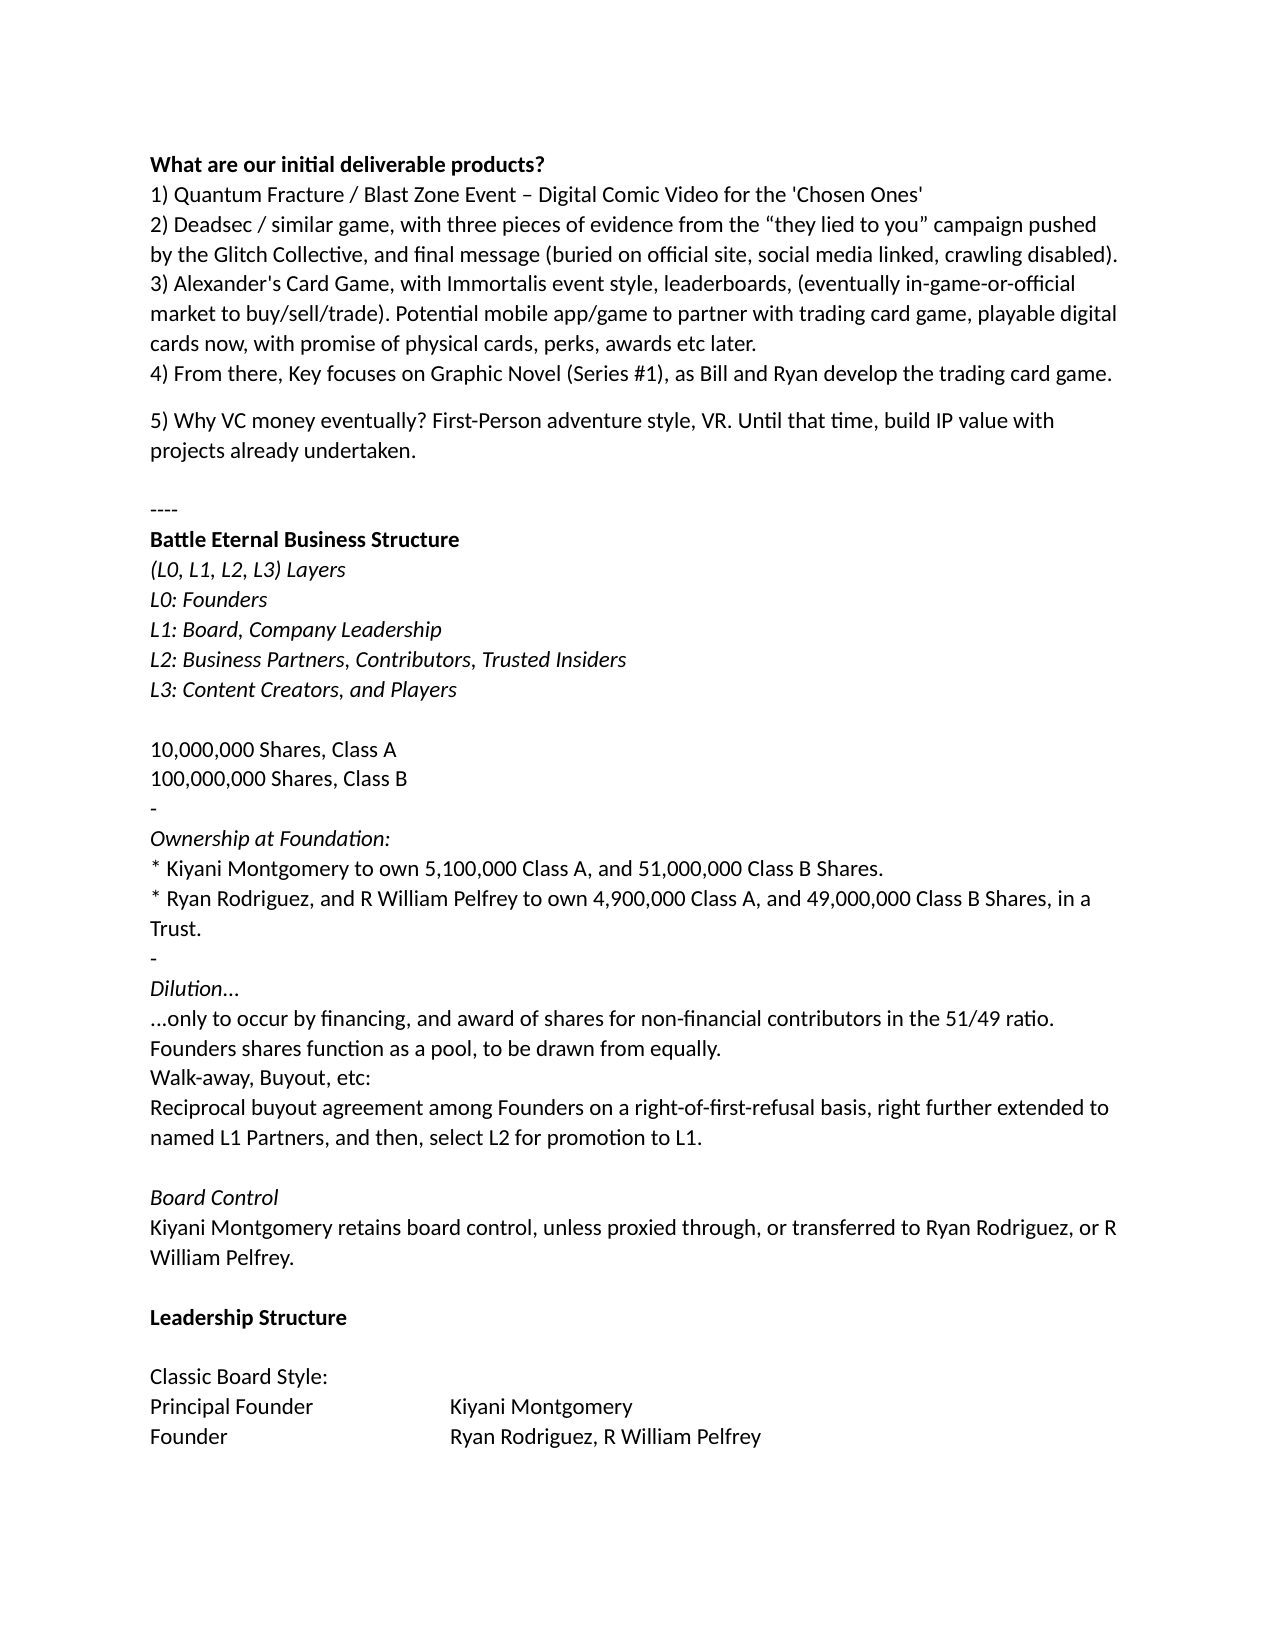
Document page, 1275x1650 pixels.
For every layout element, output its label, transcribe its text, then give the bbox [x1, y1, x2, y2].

text What are our initial deliverable products? 1) Quantum Fracture / Blast Zone Event – Digital Comic Video for the 'Chosen Ones' 2) Deadsec / similar game, with three pieces of evidence from the “they lied to you” campaign pushed by the Glitch Collective, and final message (buried on official site, social media linked, crawling disabled). 3) Alexander's Card Game, with Immortalis event style, leaderboards, (eventually in-game-or-official market to buy/sell/trade). Potential mobile app/game to partner with trading card game, playable digital cards now, with promise of physical cards, perks, awards etc later. 4) From there, Key focuses on Graphic Novel (Series #1), as Bill and Ryan develop the trading card game. [150, 150, 1125, 387]
text 5) Why VC money eventually? First-Person adventure style, VR. Until that time, build IP value with projects already undertaken. ---- Battle Eternal Business Structure (L0, L1, L2, L3) Layers L0: Founders L1: Board, Company Leadership L2: Business Partners, Contributors, Trusted Insiders L3: Content Creators, and Players 10,000,000 Shares, Class A 100,000,000 Shares, Class B - Ownership at Foundation: * Kiyani Montgomery to own 5,100,000 Class A, and 51,000,000 Class B Shares. * Ryan Rodriguez, and R William Pelfrey to own 4,900,000 Class A, and 49,000,000 Class B Shares, in a Trust. - Dilution... ...only to occur by financing, and award of shares for non-financial contributors in the 51/49 ratio. Founders shares function as a pool, to be drawn from equally. Walk-away, Buyout, etc: Reciprocal buyout agreement among Founders on a right-of-first-refusal basis, right further extended to named L1 Partners, and then, select L2 for promotion to L1. Board Control Kiyani Montgomery retains board control, unless proxied through, or transferred to Ryan Rodriguez, or R William Pelfrey. Leadership Structure Classic Board Style: Principal Founder Kiyani Montgomery Founder Ryan Rodriguez, R William Pelfrey [150, 406, 1125, 1480]
